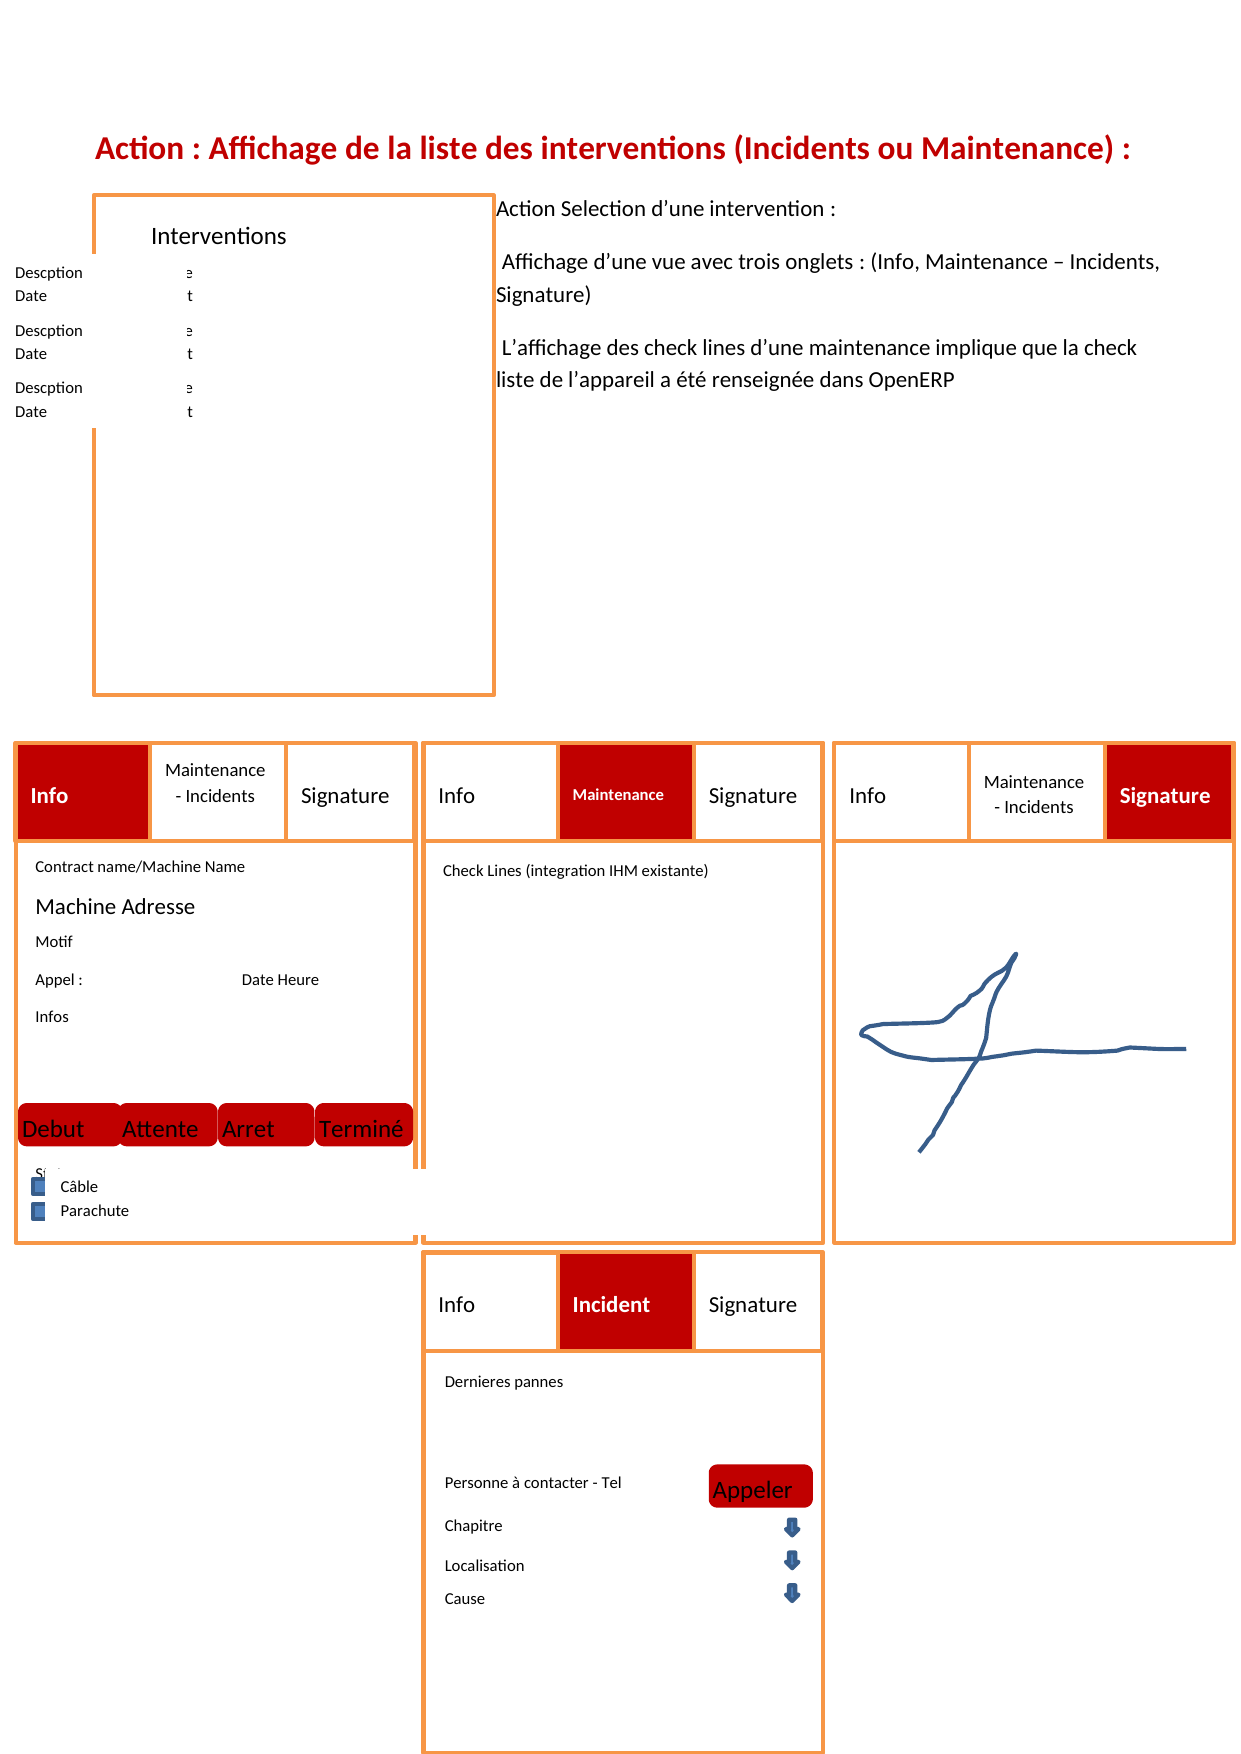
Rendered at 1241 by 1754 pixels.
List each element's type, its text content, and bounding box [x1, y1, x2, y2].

text Descption [15, 378, 172, 398]
text Action : Affichage de la liste des interventions (Incidents ou Maintenance) : [59, 127, 1167, 168]
text Câble [60, 1176, 421, 1197]
text Action Selection d’une intervention : [59, 194, 92, 222]
text Action Selection d’une intervention : [496, 194, 1167, 222]
text Etat [187, 401, 193, 421]
text L’affichage des check lines d’une maintenance implique que la check liste de l’appareil a été renseignée dans OpenERP [496, 333, 1167, 393]
text Etat [187, 285, 193, 305]
text Action Selection d’une intervention : [0, 254, 208, 428]
text Descption [15, 262, 172, 282]
text Parachute [60, 1200, 421, 1220]
text Date [15, 401, 172, 421]
text Date [15, 285, 172, 305]
text Affichage d’une vue avec trois onglets : (Info, Maintenance – Incidents, Signature) [496, 247, 1167, 308]
text Descption [15, 320, 172, 340]
text Etat [187, 343, 193, 363]
text Date [15, 343, 172, 363]
